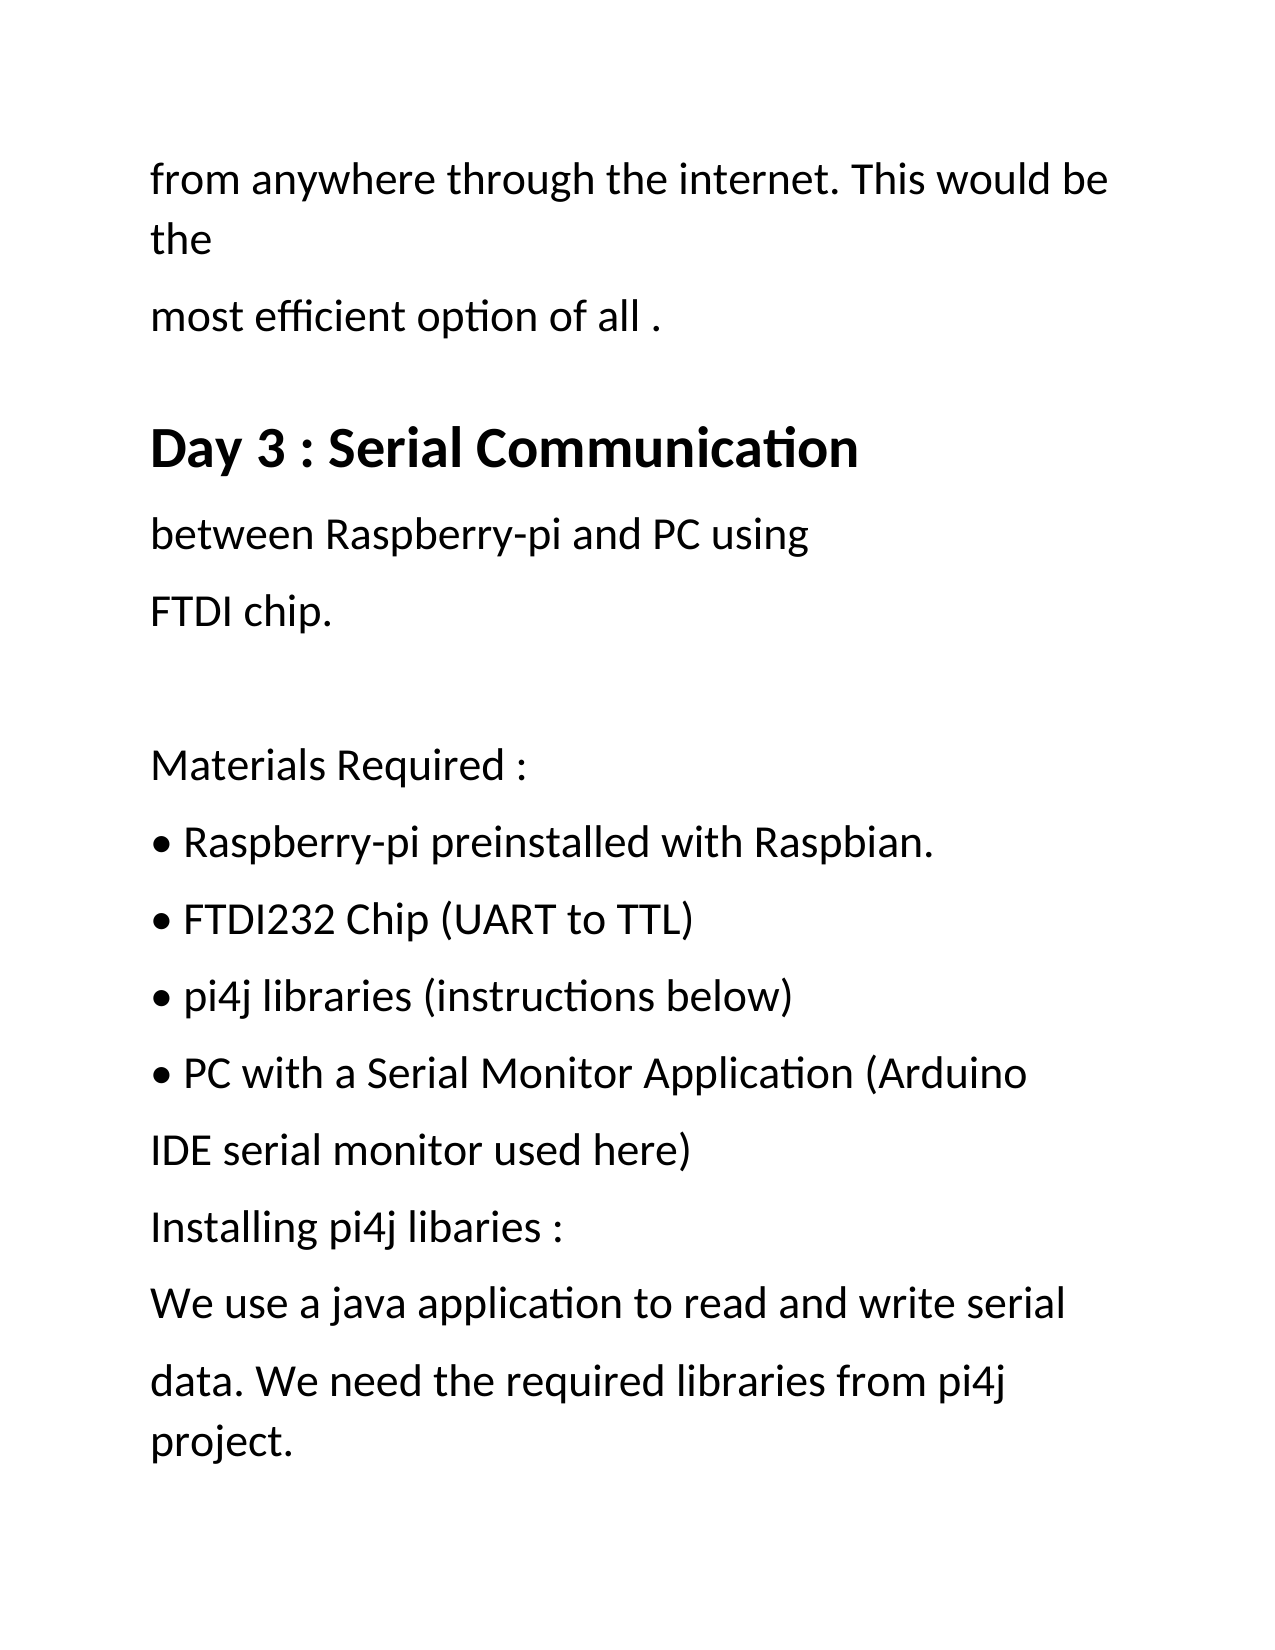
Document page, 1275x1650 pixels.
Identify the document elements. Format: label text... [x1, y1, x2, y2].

text • PC with a Serial Monitor Application (Arduino [150, 1043, 1125, 1099]
text We use a java application to read and write serial [150, 1274, 1125, 1330]
text • Raspberry-pi preinstalled with Raspbian. [150, 813, 1125, 868]
text FTDI chip. [150, 582, 1125, 638]
text between Raspberry-pi and PC using [150, 505, 1125, 561]
text from anywhere through the internet. This would be the [150, 150, 1125, 266]
text Materials Required : [150, 736, 1125, 792]
text IDE serial monitor used here) [150, 1121, 1125, 1176]
text data. We need the required libraries from pi4j project. [150, 1351, 1125, 1468]
text • FTDI232 Chip (UART to TTL) [150, 889, 1125, 946]
text most efficient option of all . [150, 287, 1125, 343]
text Installing pi4j libaries : [150, 1197, 1125, 1253]
text • pi4j libraries (instructions below) [150, 967, 1125, 1022]
text Day 3 : Serial Communication [150, 411, 1125, 482]
